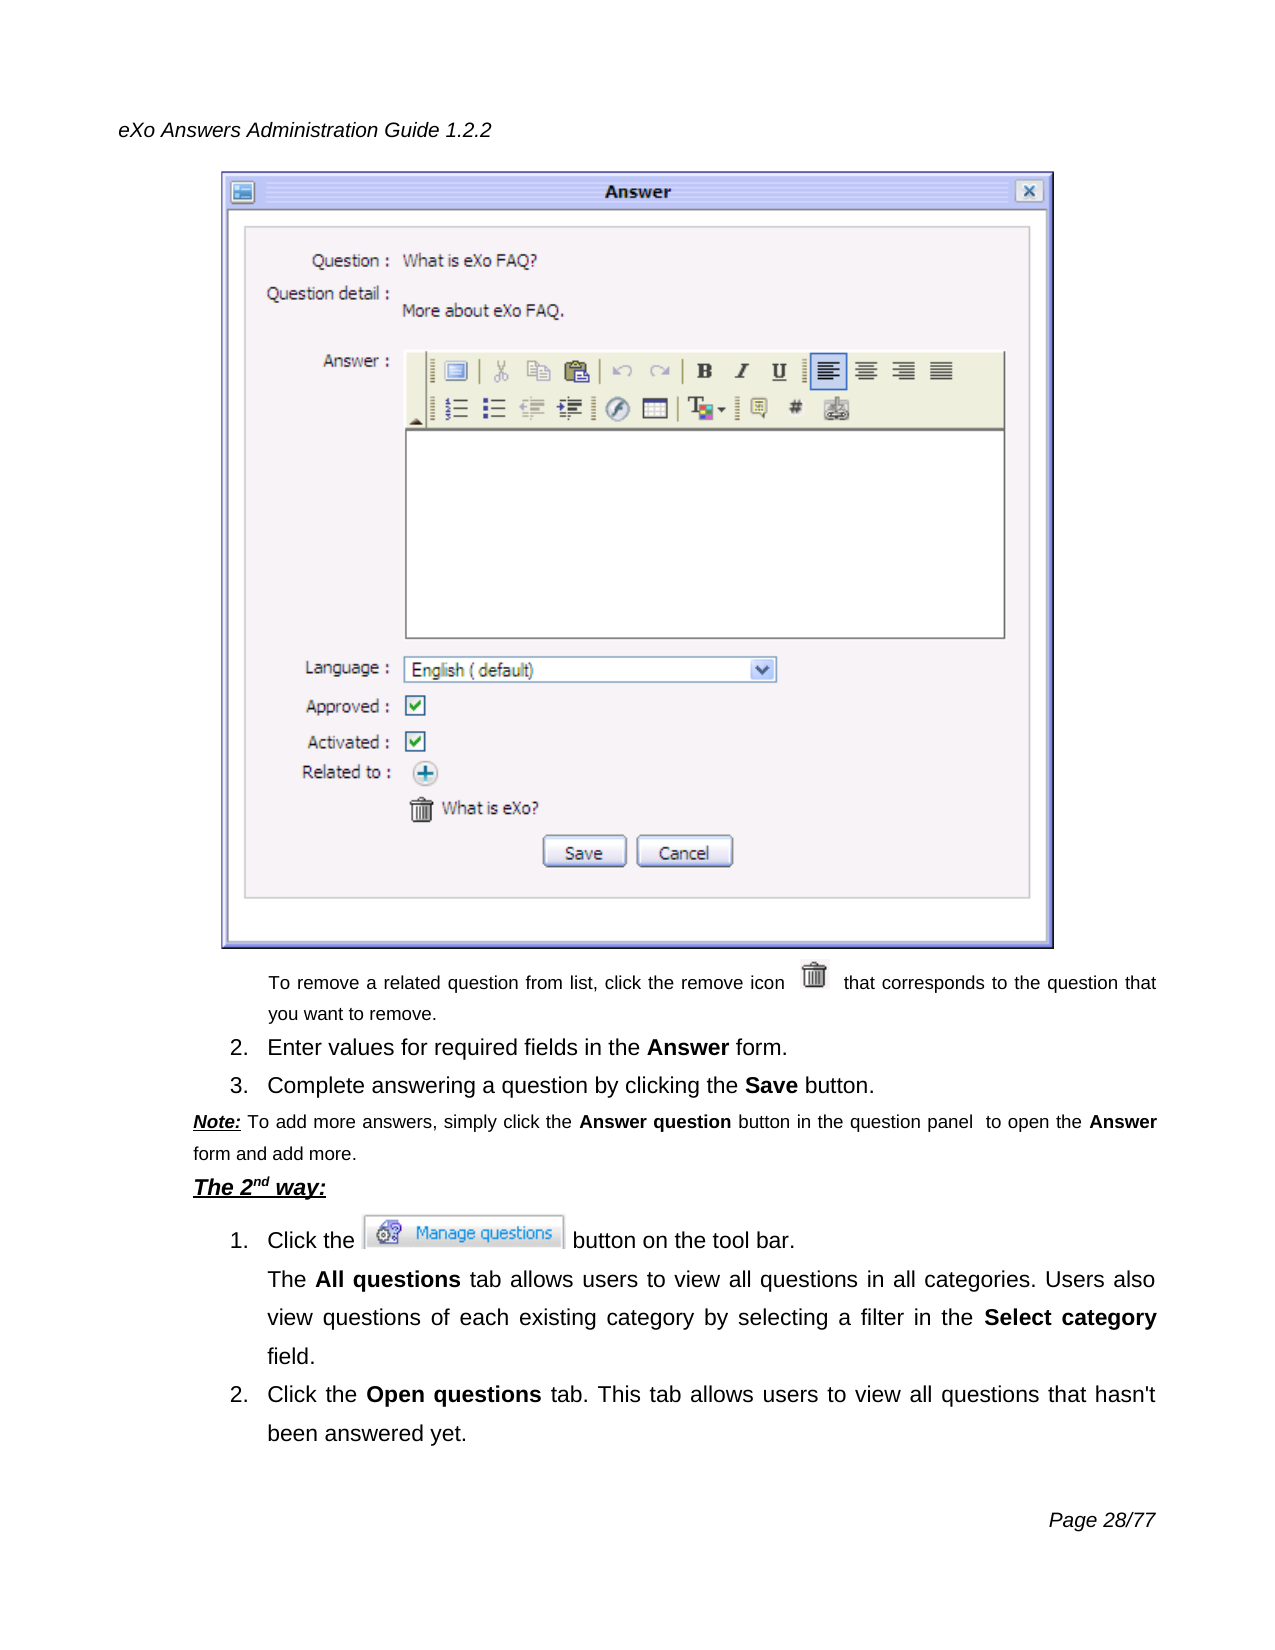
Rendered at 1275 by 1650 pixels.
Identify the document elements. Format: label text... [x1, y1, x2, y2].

list Enter values for required fields in the Answer form. [229, 1035, 1157, 1060]
list Click the button on the tool bar. [229, 1213, 1157, 1254]
list The 2nd way: [156, 1174, 1157, 1200]
list Complete answering a question by clicking the Save button. [229, 1073, 1157, 1099]
picture [221, 170, 1054, 949]
list Click the Open questions tab. This tab allows users to view all questions that hasn't been answered yet. [229, 1382, 1157, 1446]
picture [361, 1212, 566, 1249]
list Note: To add more answers, simply click the Answer question button in the question panel to open the Answer form and add more. [156, 1112, 1157, 1164]
list To remove a related question from list, click the remove icon that corresponds to the question that you want to remove. [231, 171, 1157, 1024]
list The All questions tab allows users to view all questions in all categories. Users also view questions of each existing category by selecting a filter in the Select category field. [229, 1266, 1157, 1369]
picture [800, 959, 830, 989]
